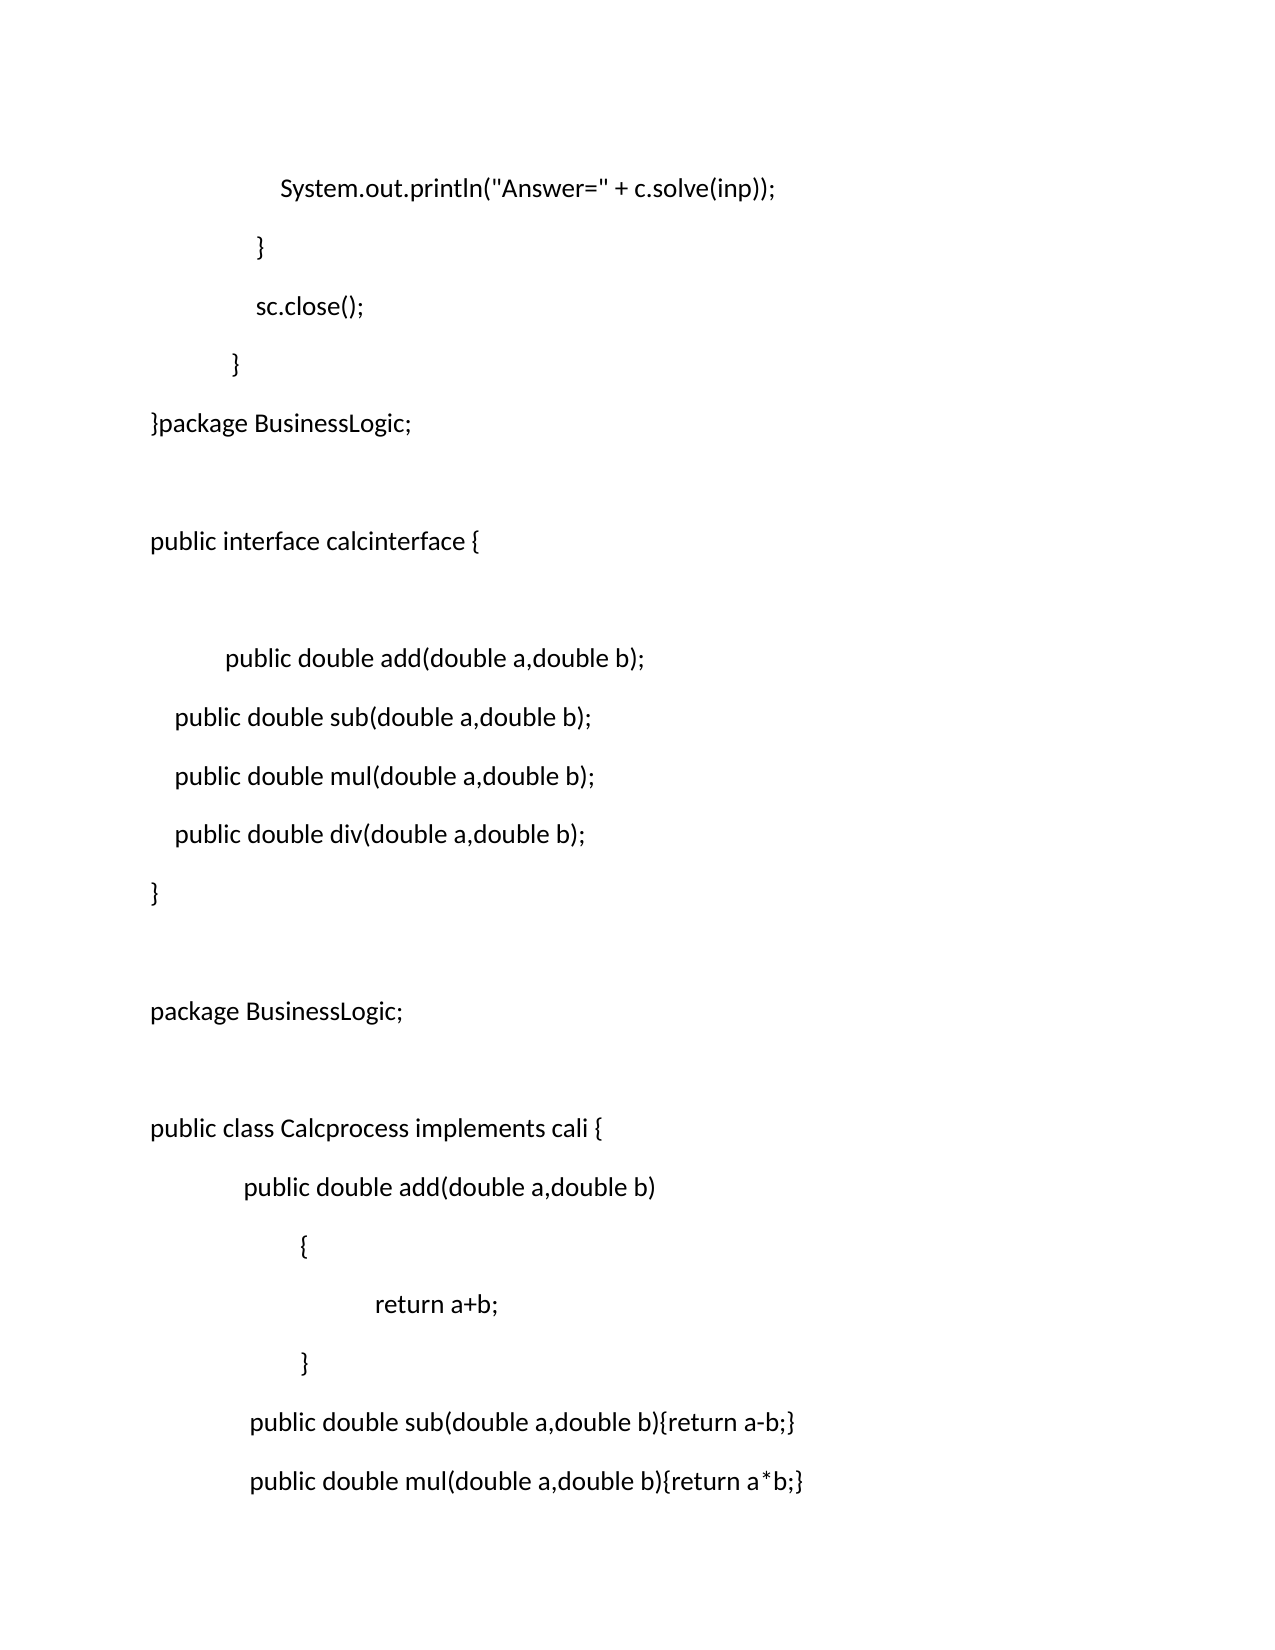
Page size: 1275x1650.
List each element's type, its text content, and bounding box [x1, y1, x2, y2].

text public double sub(double a,double b); [150, 700, 1162, 733]
text public double div(double a,double b); [150, 817, 1162, 851]
text public double add(double a,double b) [150, 1170, 1162, 1203]
text } [150, 1346, 1162, 1379]
text sc.close(); [150, 289, 1162, 322]
text public double mul(double a,double b); [150, 759, 1162, 792]
text } [150, 347, 1162, 381]
text } [150, 876, 1162, 909]
text public double mul(double a,double b){return a*b;} [150, 1464, 1162, 1497]
text public double sub(double a,double b){return a-b;} [150, 1405, 1162, 1438]
text public interface calcinterface { [150, 524, 1162, 557]
text return a+b; [150, 1287, 1162, 1321]
text public class Calcprocess implements cali { [150, 1111, 1162, 1144]
text }package BusinessLogic; [150, 406, 1162, 439]
text public double add(double a,double b); [150, 641, 1162, 674]
text System.out.println("Answer=" + c.solve(inp)); [150, 171, 1162, 204]
text package BusinessLogic; [150, 994, 1162, 1027]
text } [150, 230, 1162, 263]
text { [150, 1229, 1162, 1262]
